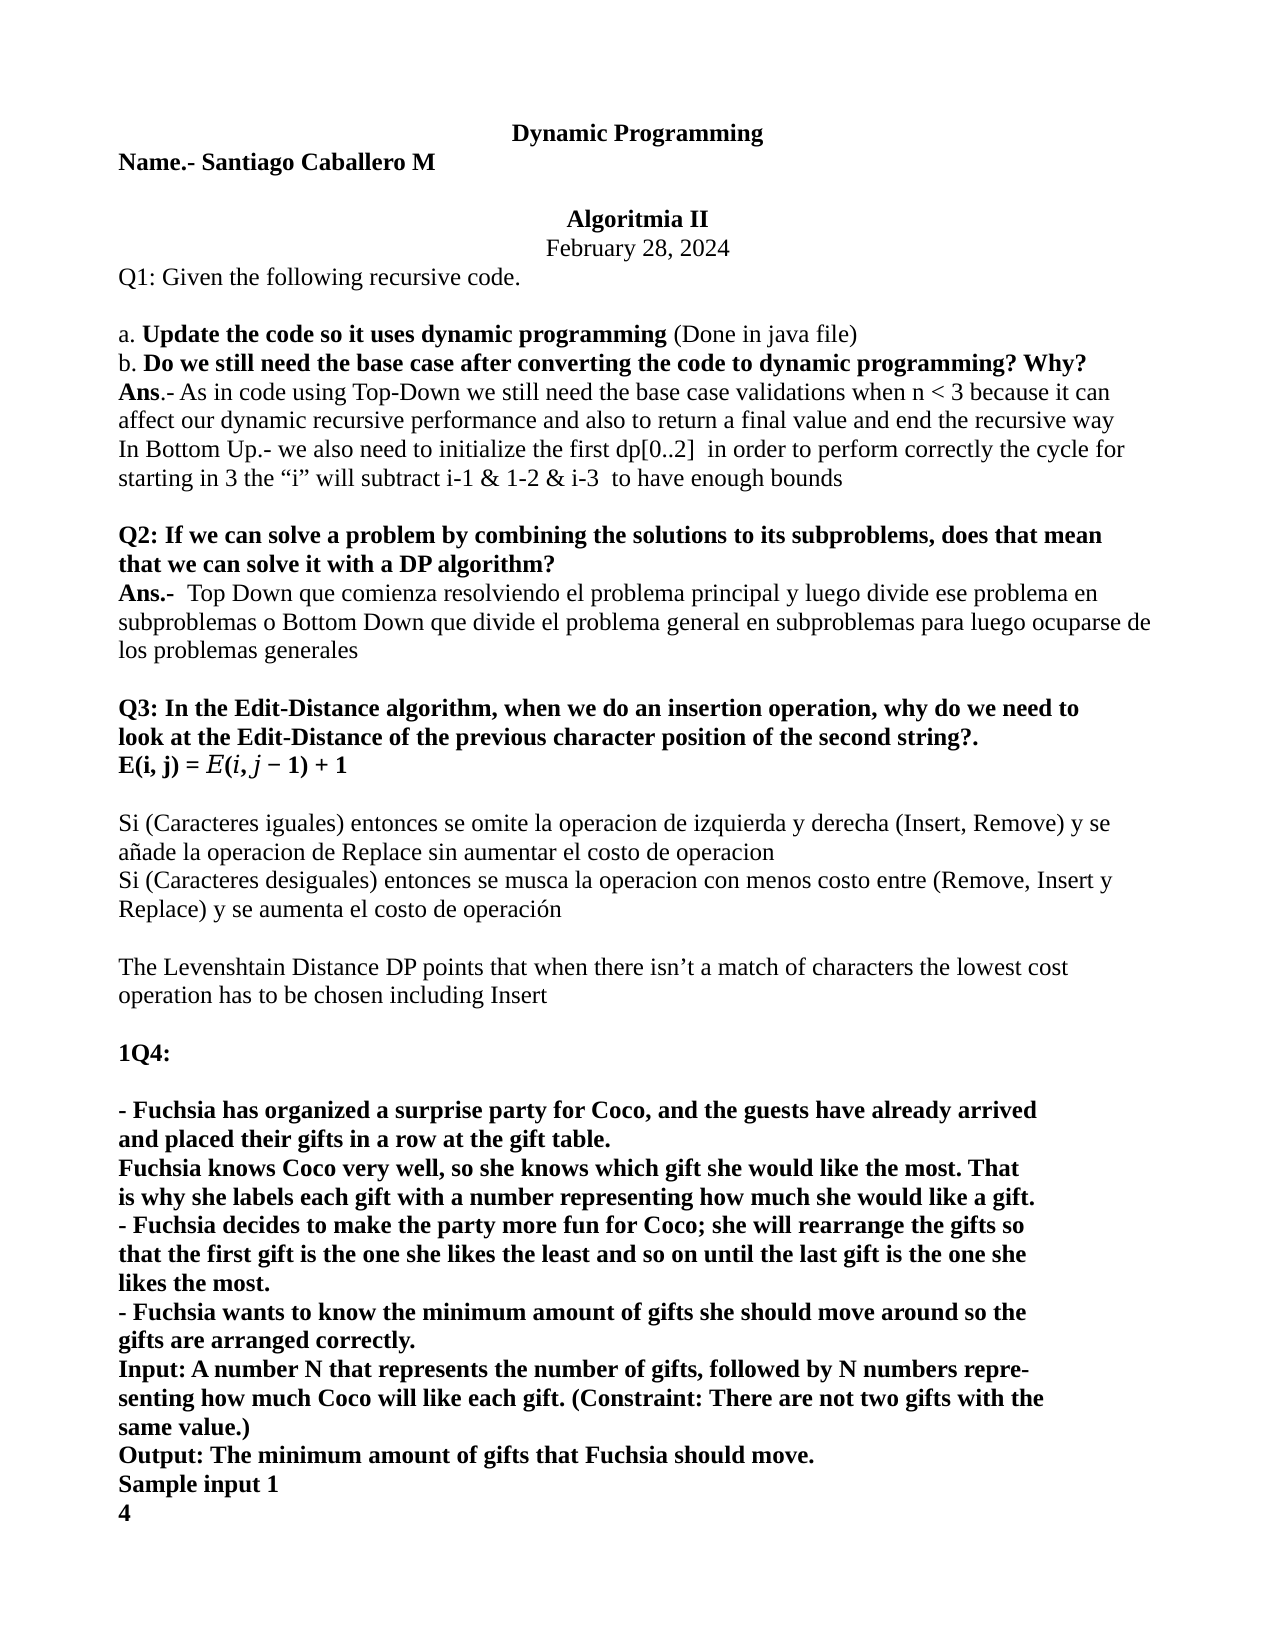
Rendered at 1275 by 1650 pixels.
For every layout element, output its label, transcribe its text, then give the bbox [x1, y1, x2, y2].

text Name.- Santiago Caballero M [118, 147, 1157, 176]
text likes the most. [118, 1268, 1157, 1297]
text senting how much Coco will like each gift. (Constraint: There are not two gifts with the [118, 1383, 1157, 1412]
text Sample input 1 [118, 1469, 1157, 1498]
text b. Do we still need the base case after converting the code to dynamic programming? Why? [118, 348, 1157, 377]
text In Bottom Up.- we also need to initialize the first dp[0..2] in order to perform correctly the cycle for starting in 3 the “i” will subtract i-1 & 1-2 & i-3 to have enough bounds [118, 434, 1157, 492]
text Ans.- As in code using Top-Down we still need the base case validations when n < 3 because it can affect our dynamic recursive performance and also to return a final value and end the recursive way [118, 377, 1157, 434]
text Q1: Given the following recursive code. [118, 262, 1157, 291]
text that the first gift is the one she likes the least and so on until the last gift is the one she [118, 1239, 1157, 1268]
text 4 [118, 1498, 1157, 1527]
text Ans.- Top Down que comienza resolviendo el problema principal y luego divide ese problema en subproblemas o Bottom Down que divide el problema general en subproblemas para luego ocuparse de los problemas generales [118, 578, 1157, 664]
text E(i, j) = 𝐸(𝑖, 𝑗 − 1) + 1 [118, 751, 1157, 779]
text - Fuchsia has organized a surprise party for Coco, and the guests have already arrived [118, 1096, 1157, 1124]
text Fuchsia knows Coco very well, so she knows which gift she would like the most. That [118, 1153, 1157, 1182]
text February 28, 2024 [118, 233, 1157, 262]
text The Levenshtain Distance DP points that when there isn’t a match of characters the lowest cost operation has to be chosen including Insert [118, 952, 1157, 1009]
text that we can solve it with a DP algorithm? [118, 549, 1157, 578]
text Dynamic Programming [118, 118, 1157, 147]
text look at the Edit-Distance of the previous character position of the second string?. [118, 722, 1157, 751]
text - Fuchsia decides to make the party more fun for Coco; she will rearrange the gifts so [118, 1211, 1157, 1239]
text Si (Caracteres iguales) entonces se omite la operacion de izquierda y derecha (Insert, Remove) y se añade la operacion de Replace sin aumentar el costo de operacion [118, 808, 1157, 866]
text and placed their gifts in a row at the gift table. [118, 1124, 1157, 1153]
text Input: A number N that represents the number of gifts, followed by N numbers repre- [118, 1354, 1157, 1383]
text same value.) [118, 1412, 1157, 1441]
text Output: The minimum amount of gifts that Fuchsia should move. [118, 1441, 1157, 1469]
text gifts are arranged correctly. [118, 1326, 1157, 1354]
text Q3: In the Edit-Distance algorithm, when we do an insertion operation, why do we need to [118, 693, 1157, 722]
text Q2: If we can solve a problem by combining the solutions to its subproblems, does that mean [118, 521, 1157, 549]
text 1Q4: [118, 1038, 1157, 1067]
text Si (Caracteres desiguales) entonces se musca la operacion con menos costo entre (Remove, Insert y Replace) y se aumenta el costo de operación [118, 866, 1157, 923]
text a. Update the code so it uses dynamic programming (Done in java file) [118, 319, 1157, 348]
text Algoritmia II [118, 204, 1157, 233]
text is why she labels each gift with a number representing how much she would like a gift. [118, 1182, 1157, 1211]
text - Fuchsia wants to know the minimum amount of gifts she should move around so the [118, 1297, 1157, 1326]
